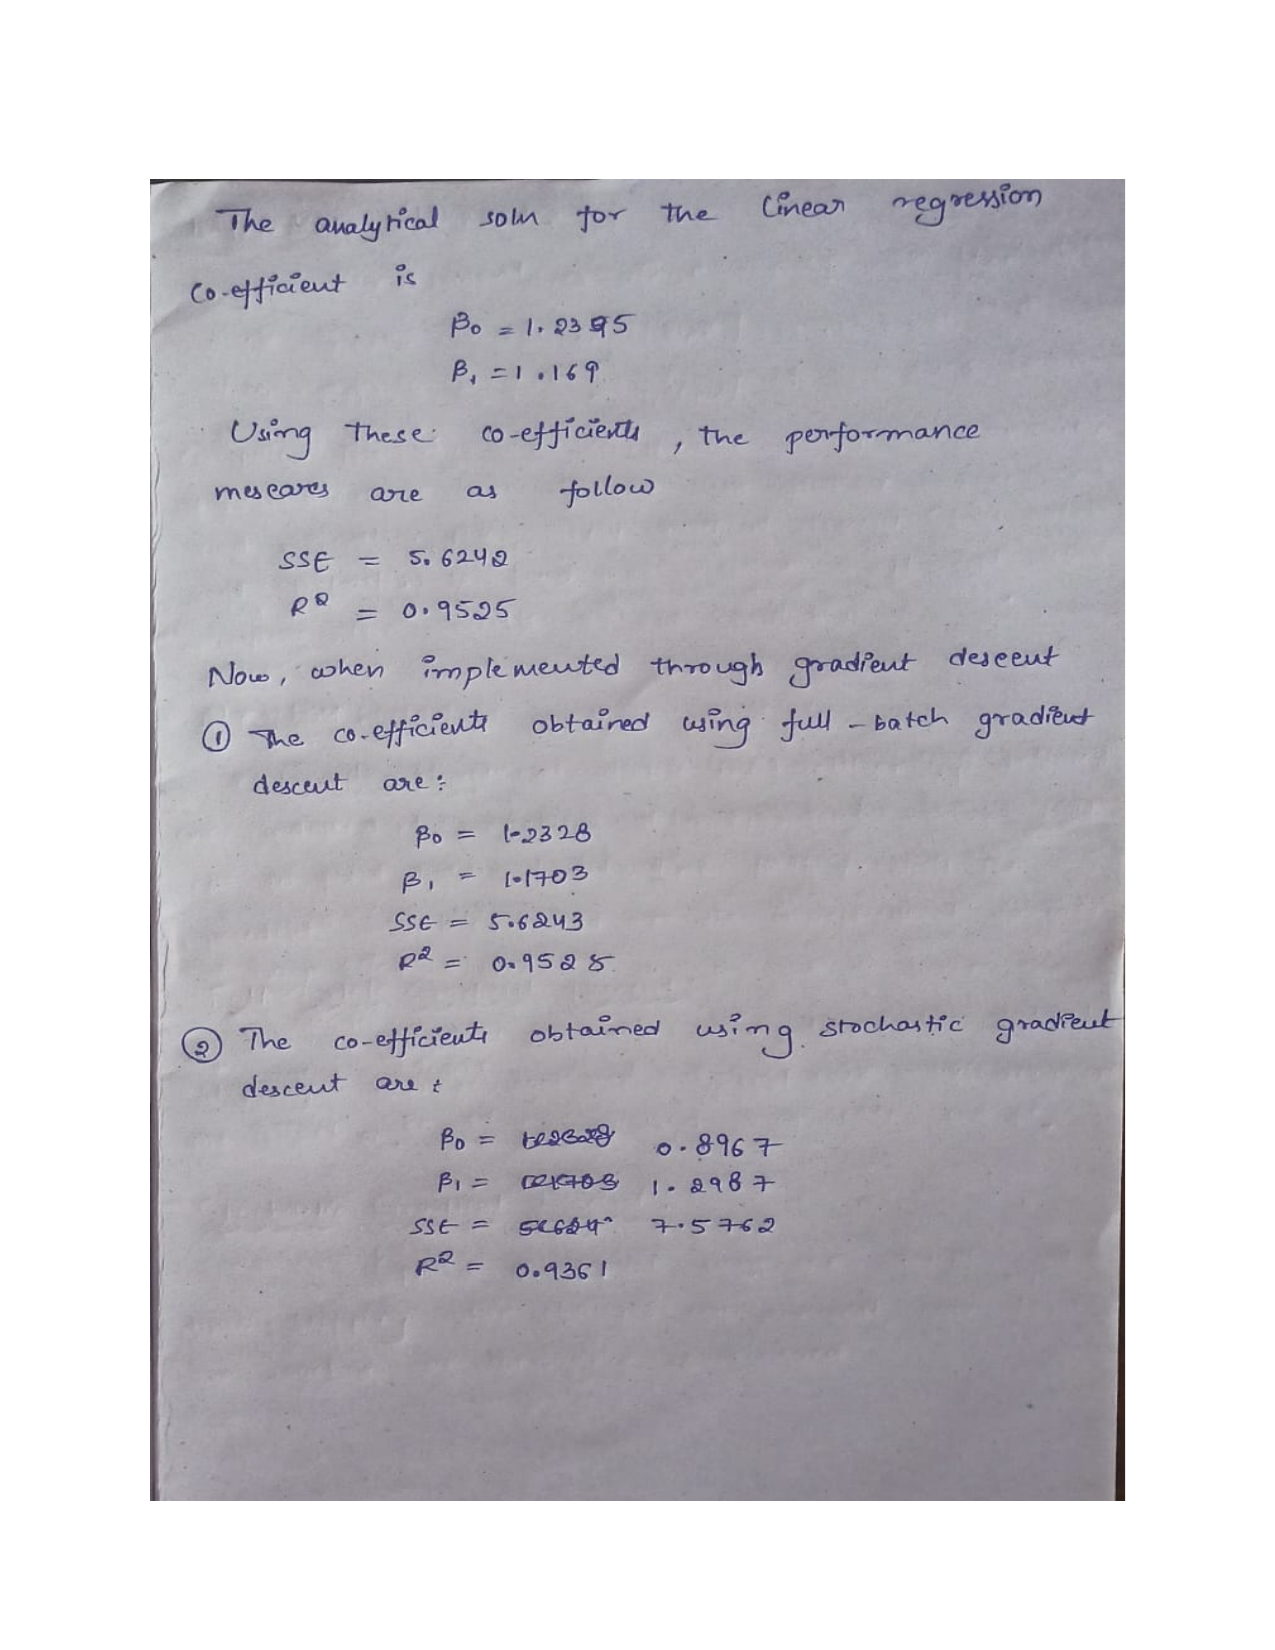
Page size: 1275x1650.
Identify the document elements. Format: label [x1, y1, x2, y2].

picture [150, 179, 1125, 1501]
